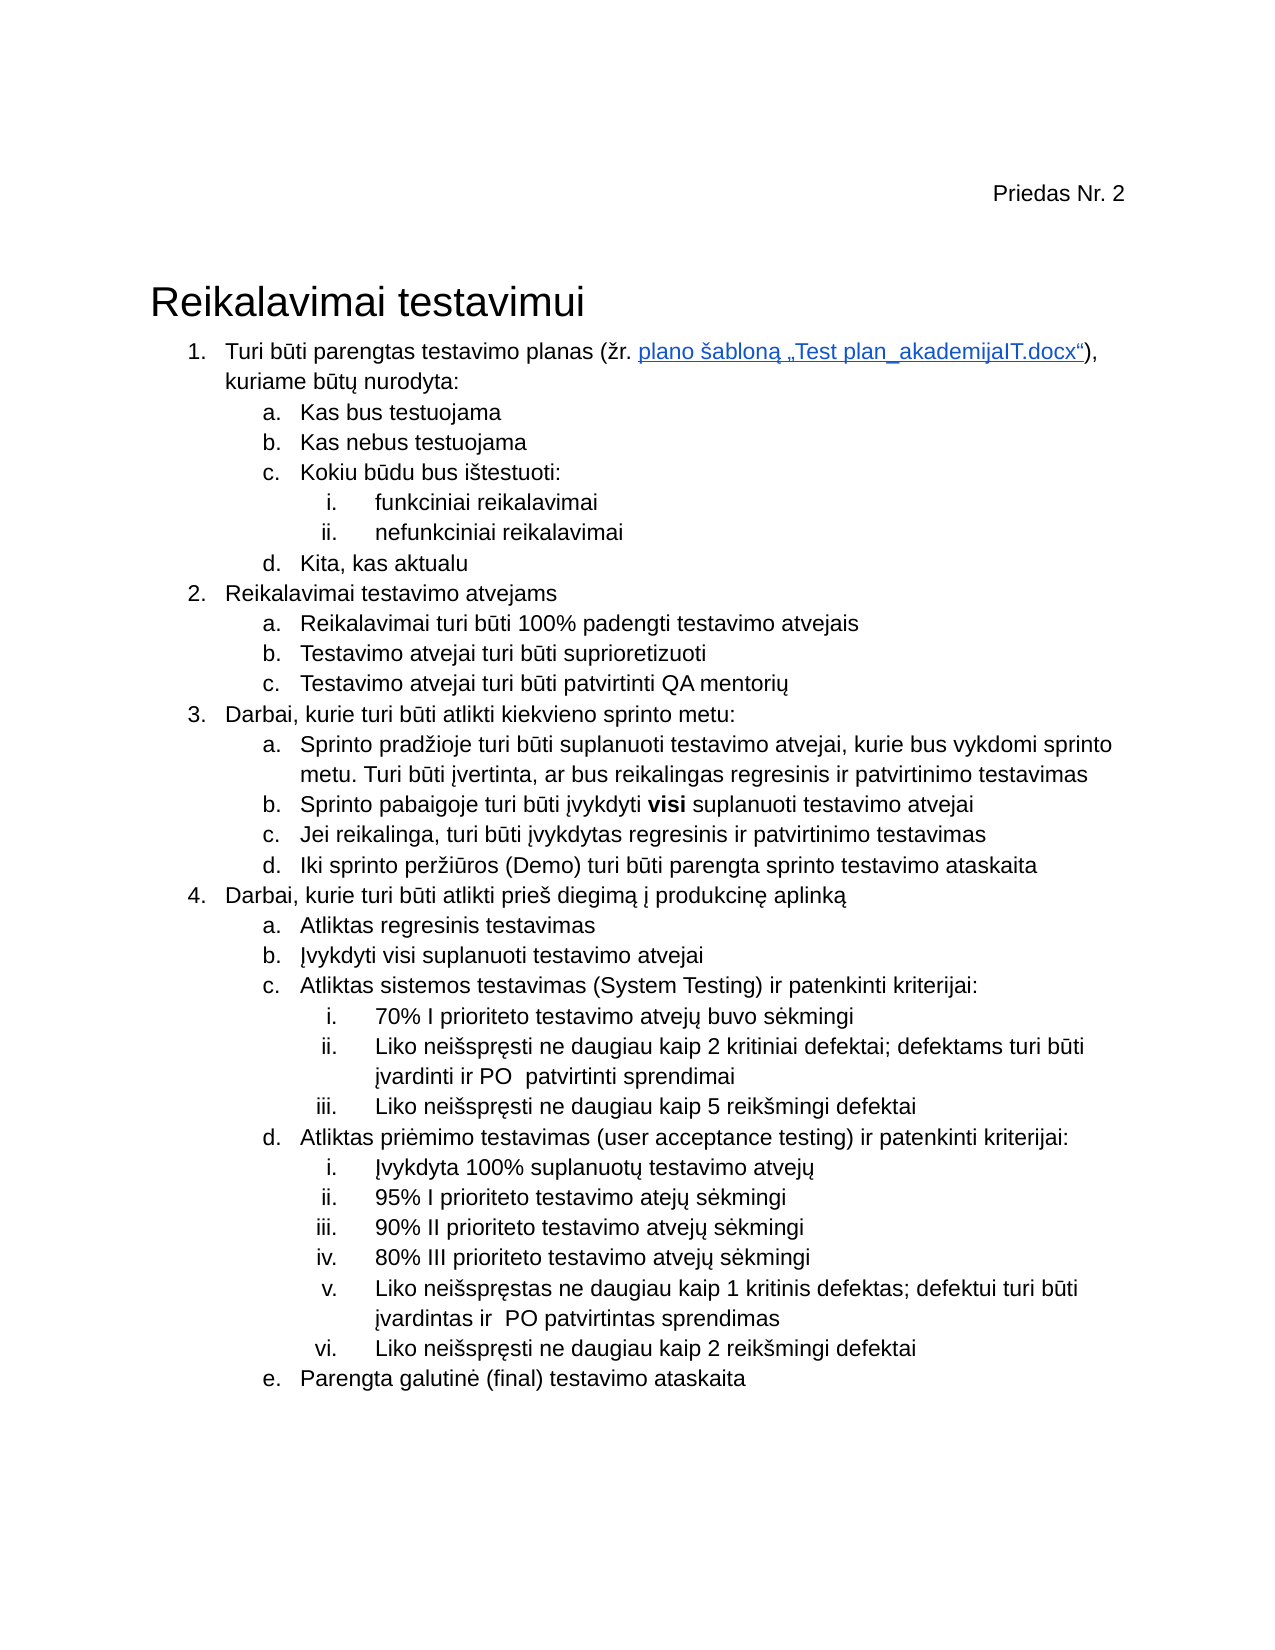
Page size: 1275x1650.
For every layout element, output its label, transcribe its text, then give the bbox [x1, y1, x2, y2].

list nefunkciniai reikalavimai [337, 519, 1125, 546]
list Sprinto pabaigoje turi būti įvykdyti visi suplanuoti testavimo atvejai [262, 791, 1125, 818]
list Liko neišspręsti ne daugiau kaip 5 reikšmingi defektai [337, 1093, 1125, 1120]
list Įvykdyti visi suplanuoti testavimo atvejai [262, 942, 1125, 969]
list Reikalavimai turi būti 100% padengti testavimo atvejais [262, 610, 1125, 636]
subtitle Reikalavimai testavimui [150, 278, 1125, 326]
list Testavimo atvejai turi būti patvirtinti QA mentorių [262, 670, 1125, 697]
list Kita, kas aktualu [262, 549, 1125, 576]
list Sprinto pradžioje turi būti suplanuoti testavimo atvejai, kurie bus vykdomi sprinto metu. Turi būti įvertinta, ar bus reikalingas regresinis ir patvirtinimo testavimas [262, 731, 1125, 787]
list 70% I prioriteto testavimo atvejų buvo sėkmingi [337, 1003, 1125, 1029]
list Kas nebus testuojama [262, 429, 1125, 455]
list 95% I prioriteto testavimo atejų sėkmingi [337, 1184, 1125, 1210]
list 80% III prioriteto testavimo atvejų sėkmingi [337, 1244, 1125, 1271]
list Įvykdyta 100% suplanuotų testavimo atvejų [337, 1154, 1125, 1180]
list Liko neišspręsti ne daugiau kaip 2 kritiniai defektai; defektams turi būti įvardinti ir PO patvirtinti sprendimai [337, 1033, 1125, 1089]
list Liko neišspręstas ne daugiau kaip 1 kritinis defektas; defektui turi būti įvardintas ir PO patvirtintas sprendimas [337, 1274, 1125, 1331]
list Atliktas regresinis testavimas [262, 912, 1125, 938]
list Kokiu būdu bus ištestuoti: [262, 459, 1125, 485]
list Kas bus testuojama [262, 398, 1125, 425]
list Atliktas priėmimo testavimas (user acceptance testing) ir patenkinti kriterijai: [262, 1123, 1125, 1150]
list Atliktas sistemos testavimas (System Testing) ir patenkinti kriterijai: [262, 972, 1125, 999]
list Turi būti parengtas testavimo planas (žr. plano šabloną „Test plan_akademijaIT.docx“), kuriame būtų nurodyta: [187, 338, 1125, 395]
list Parengta galutinė (final) testavimo ataskaita [262, 1365, 1125, 1392]
list Jei reikalinga, turi būti įvykdytas regresinis ir patvirtinimo testavimas [262, 821, 1125, 848]
list Reikalavimai testavimo atvejams [187, 580, 1125, 606]
list Liko neišspręsti ne daugiau kaip 2 reikšmingi defektai [337, 1335, 1125, 1361]
list 90% II prioriteto testavimo atvejų sėkmingi [337, 1214, 1125, 1241]
list Darbai, kurie turi būti atlikti prieš diegimą į produkcinę aplinką [187, 882, 1125, 908]
list Darbai, kurie turi būti atlikti kiekvieno sprinto metu: [187, 701, 1125, 727]
list Testavimo atvejai turi būti suprioretizuoti [262, 640, 1125, 667]
list Iki sprinto peržiūros (Demo) turi būti parengta sprinto testavimo ataskaita [262, 852, 1125, 878]
list funkciniai reikalavimai [337, 489, 1125, 516]
